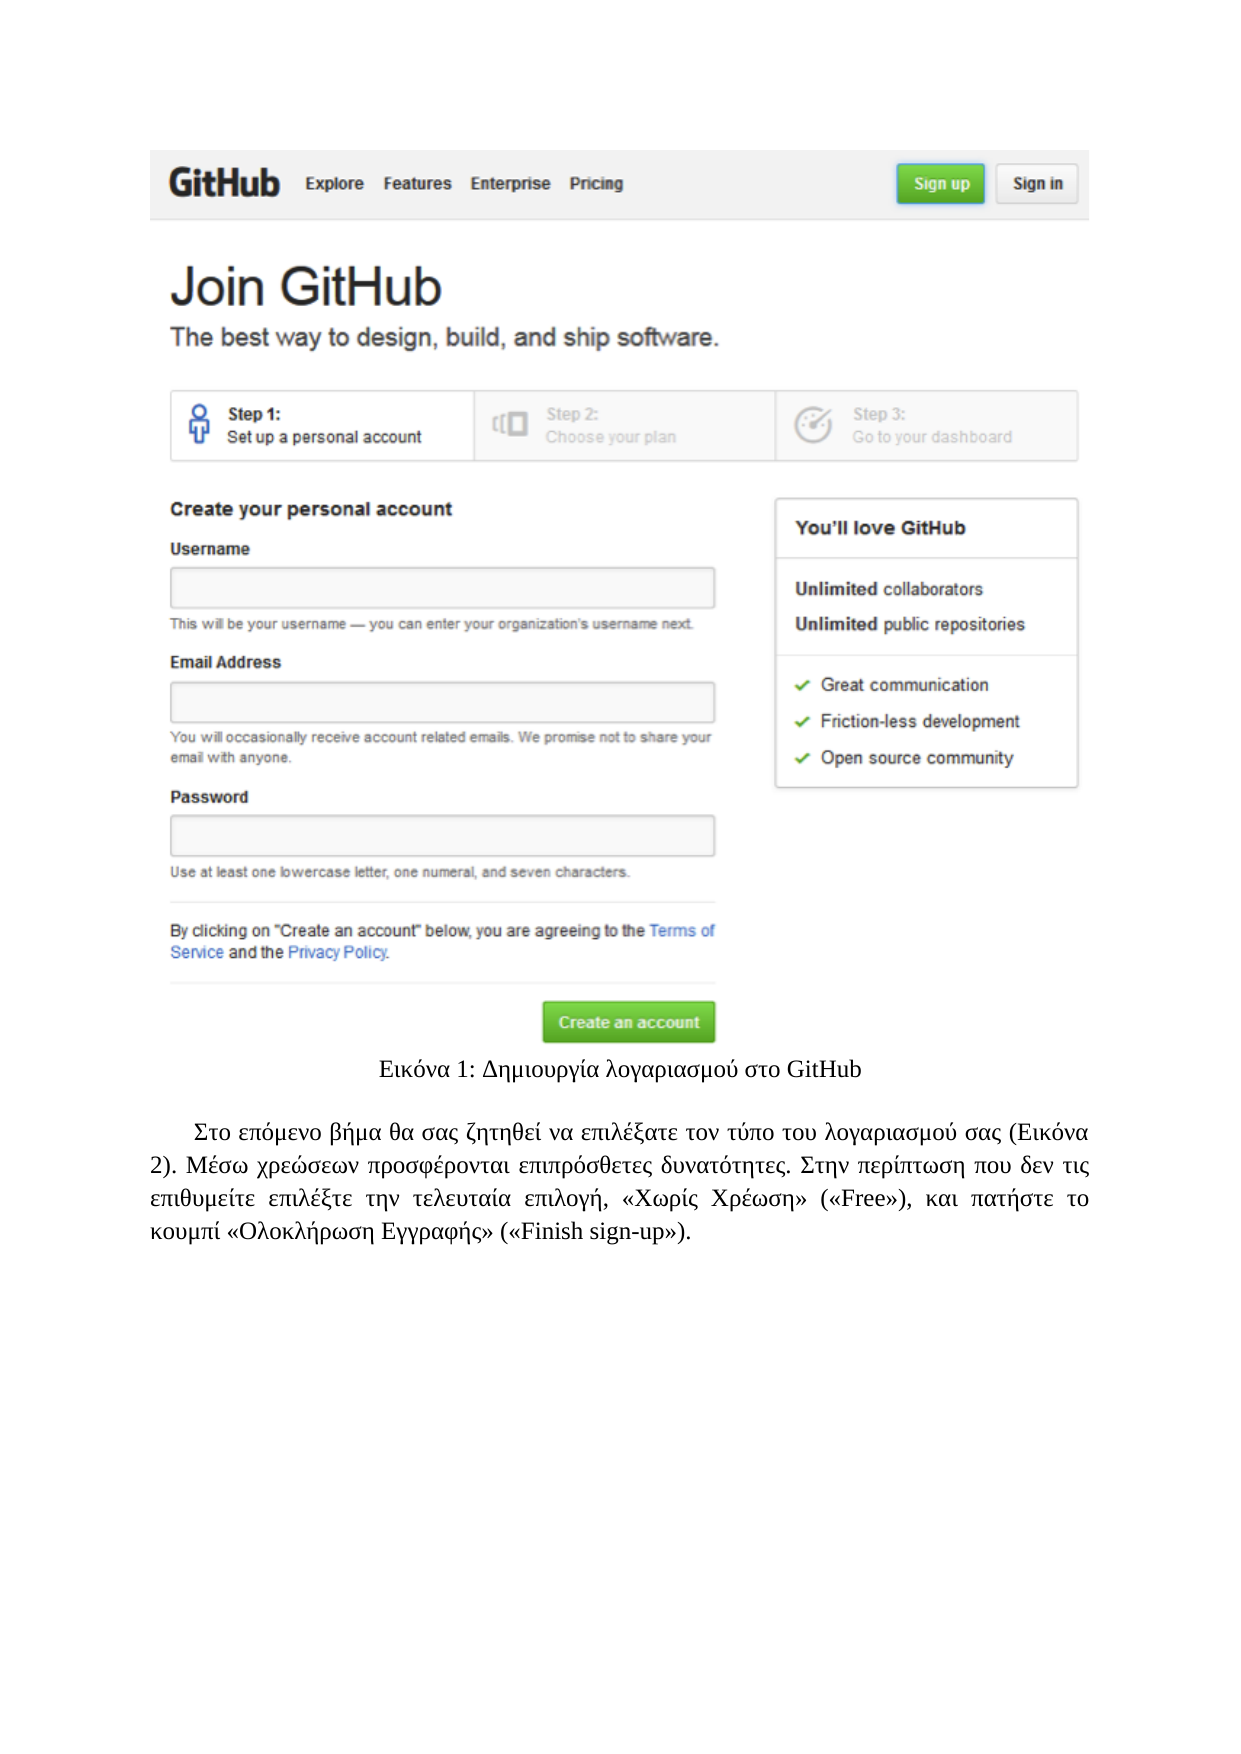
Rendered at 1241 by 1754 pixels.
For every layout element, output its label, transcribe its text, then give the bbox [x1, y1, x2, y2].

text Στο επόμενο βήμα θα σας ζητηθεί να επιλέξατε τον τύπο του λογαριασμού σας (Εικόνα 2). Μέσω χρεώσεων προσφέρονται επιπρόσθετες δυνατότητες. Στην περίπτωση που δεν τις επιθυμείτε επιλέξτε την τελευταία επιλογή, «Χωρίς Χρέωση» («Free»), και πατήστε το κουμπί «Ολοκλήρωση Εγγραφής» («Finish sign-up»). [150, 1117, 1091, 1245]
text Εικόνα 1: Δημιουργία λογαριασμού στο GitHub [150, 1054, 1091, 1083]
